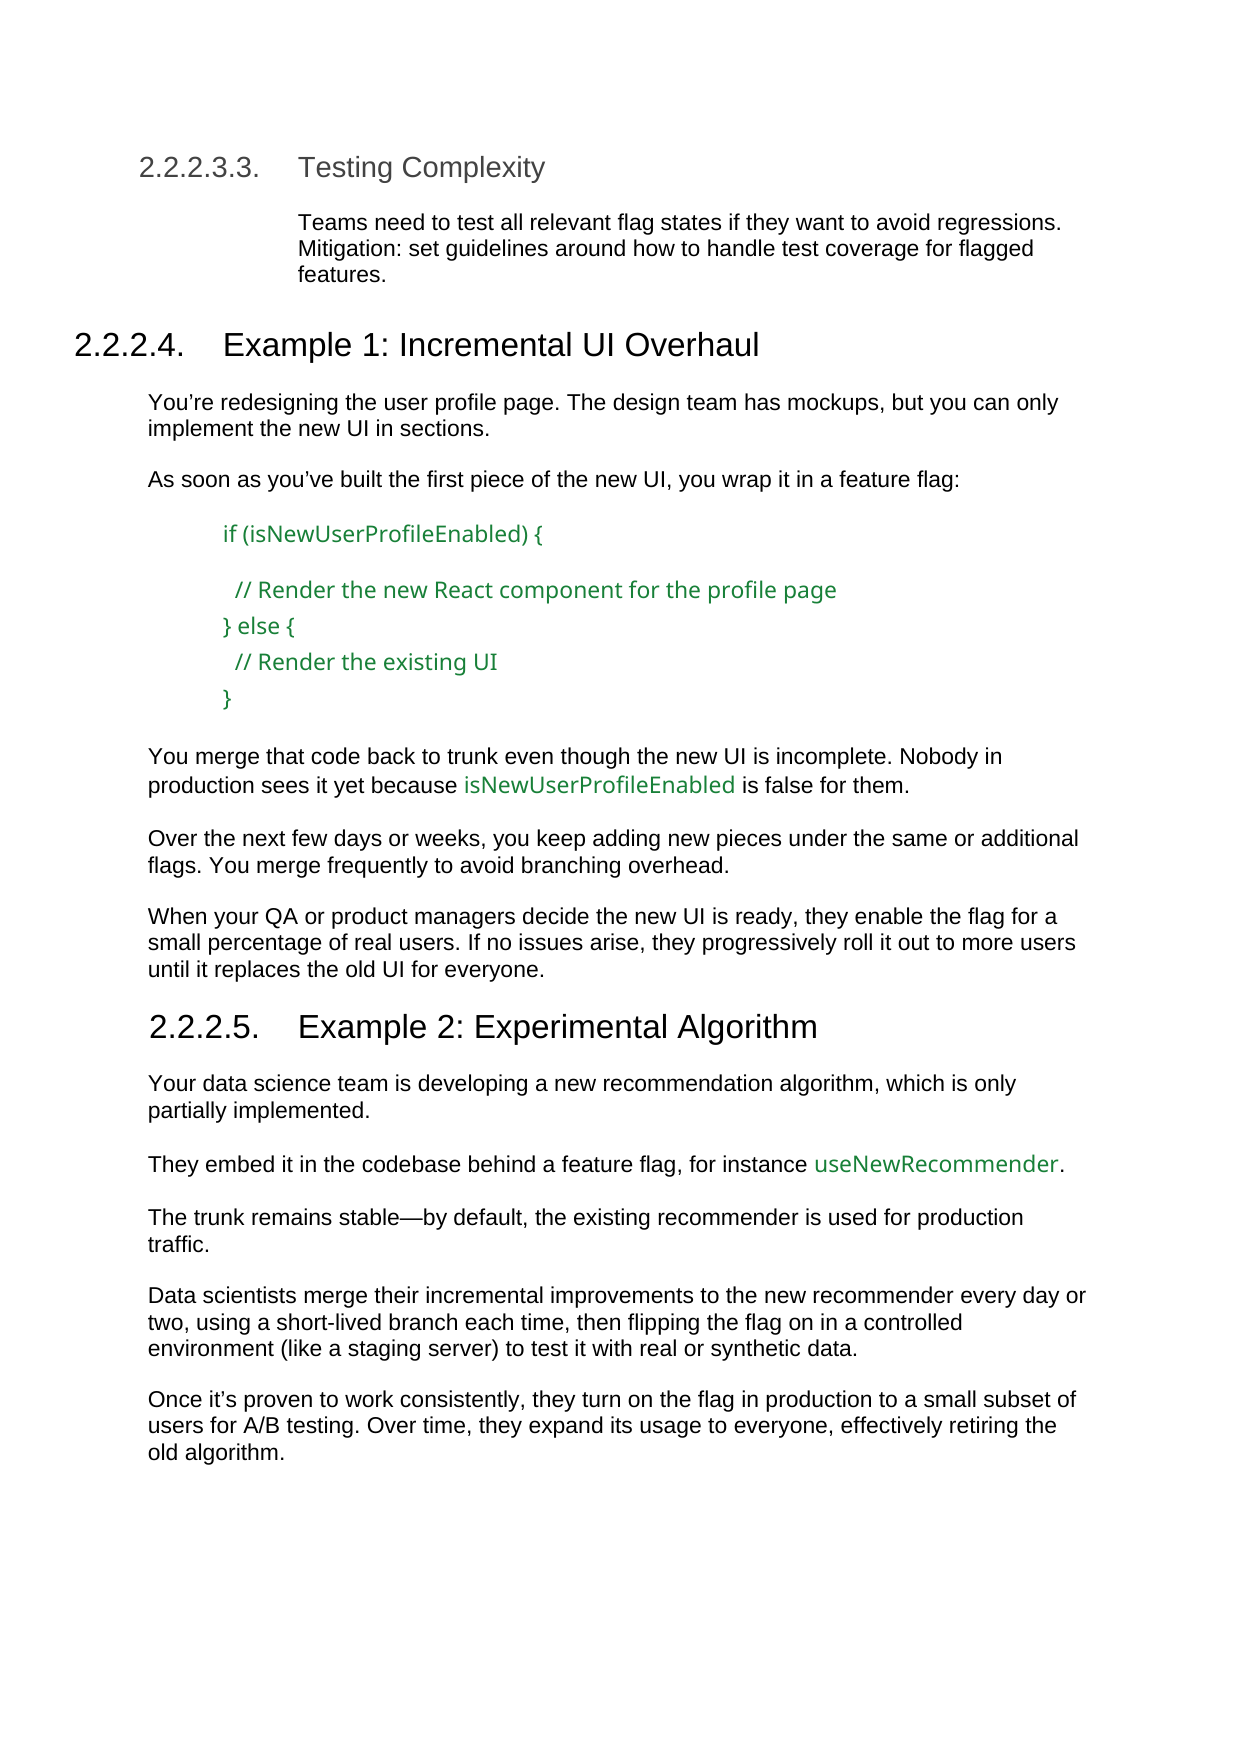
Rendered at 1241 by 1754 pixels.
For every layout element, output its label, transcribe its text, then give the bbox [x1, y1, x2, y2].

subtitle Example 1: Incremental UI Overhaul [185, 325, 1090, 363]
text The trunk remains stable—by default, the existing recommender is used for production traffic. [148, 1204, 1090, 1257]
text Your data science team is developing a new recommendation algorithm, which is only partially implemented. [148, 1070, 1090, 1123]
text When your QA or product managers decide the new UI is ready, they enable the flag for a small percentage of real users. If no issues arise, they progressively roll it out to more users until it replaces the old UI for everyone. [148, 903, 1090, 982]
text Teams need to test all relevant flag states if they want to avoid regressions. Mitigation: set guidelines around how to handle test coverage for flagged features. [298, 208, 1090, 288]
text Once it’s proven to work consistently, they turn on the flag in production to a small subset of users for A/B testing. Over time, they expand its usage to everyone, effectively retiring the old algorithm. [148, 1386, 1090, 1465]
text // Render the new React component for the profile page [148, 574, 1090, 605]
text Data scientists merge their incremental improvements to the new recommender every day or two, using a short-lived branch each time, then flipping the flag on in a controlled environment (like a staging server) to test it with real or synthetic data. [148, 1282, 1090, 1361]
subtitle Testing Complexity [260, 150, 1090, 183]
text // Render the existing UI [148, 646, 1090, 677]
text As soon as you’ve built the first piece of the new UI, you wrap it in a feature flag: [148, 466, 1090, 493]
text if (isNewUserProfileEnabled) { [223, 518, 1090, 549]
text } [148, 682, 1090, 713]
subtitle Example 2: Experimental Algorithm [260, 1007, 1090, 1045]
text } else { [148, 610, 1090, 641]
text You’re redesigning the user profile page. The design team has mockups, but you can only implement the new UI in sections. [148, 388, 1090, 441]
text They embed it in the codebase behind a feature flag, for instance useNewRecommender. [148, 1148, 1090, 1179]
text Over the next few days or weeks, you keep adding new pieces under the same or additional flags. You merge frequently to avoid branching overhead. [148, 825, 1090, 878]
text You merge that code back to trunk even though the new UI is incomplete. Nobody in production sees it yet because isNewUserProfileEnabled is false for them. [148, 743, 1090, 800]
